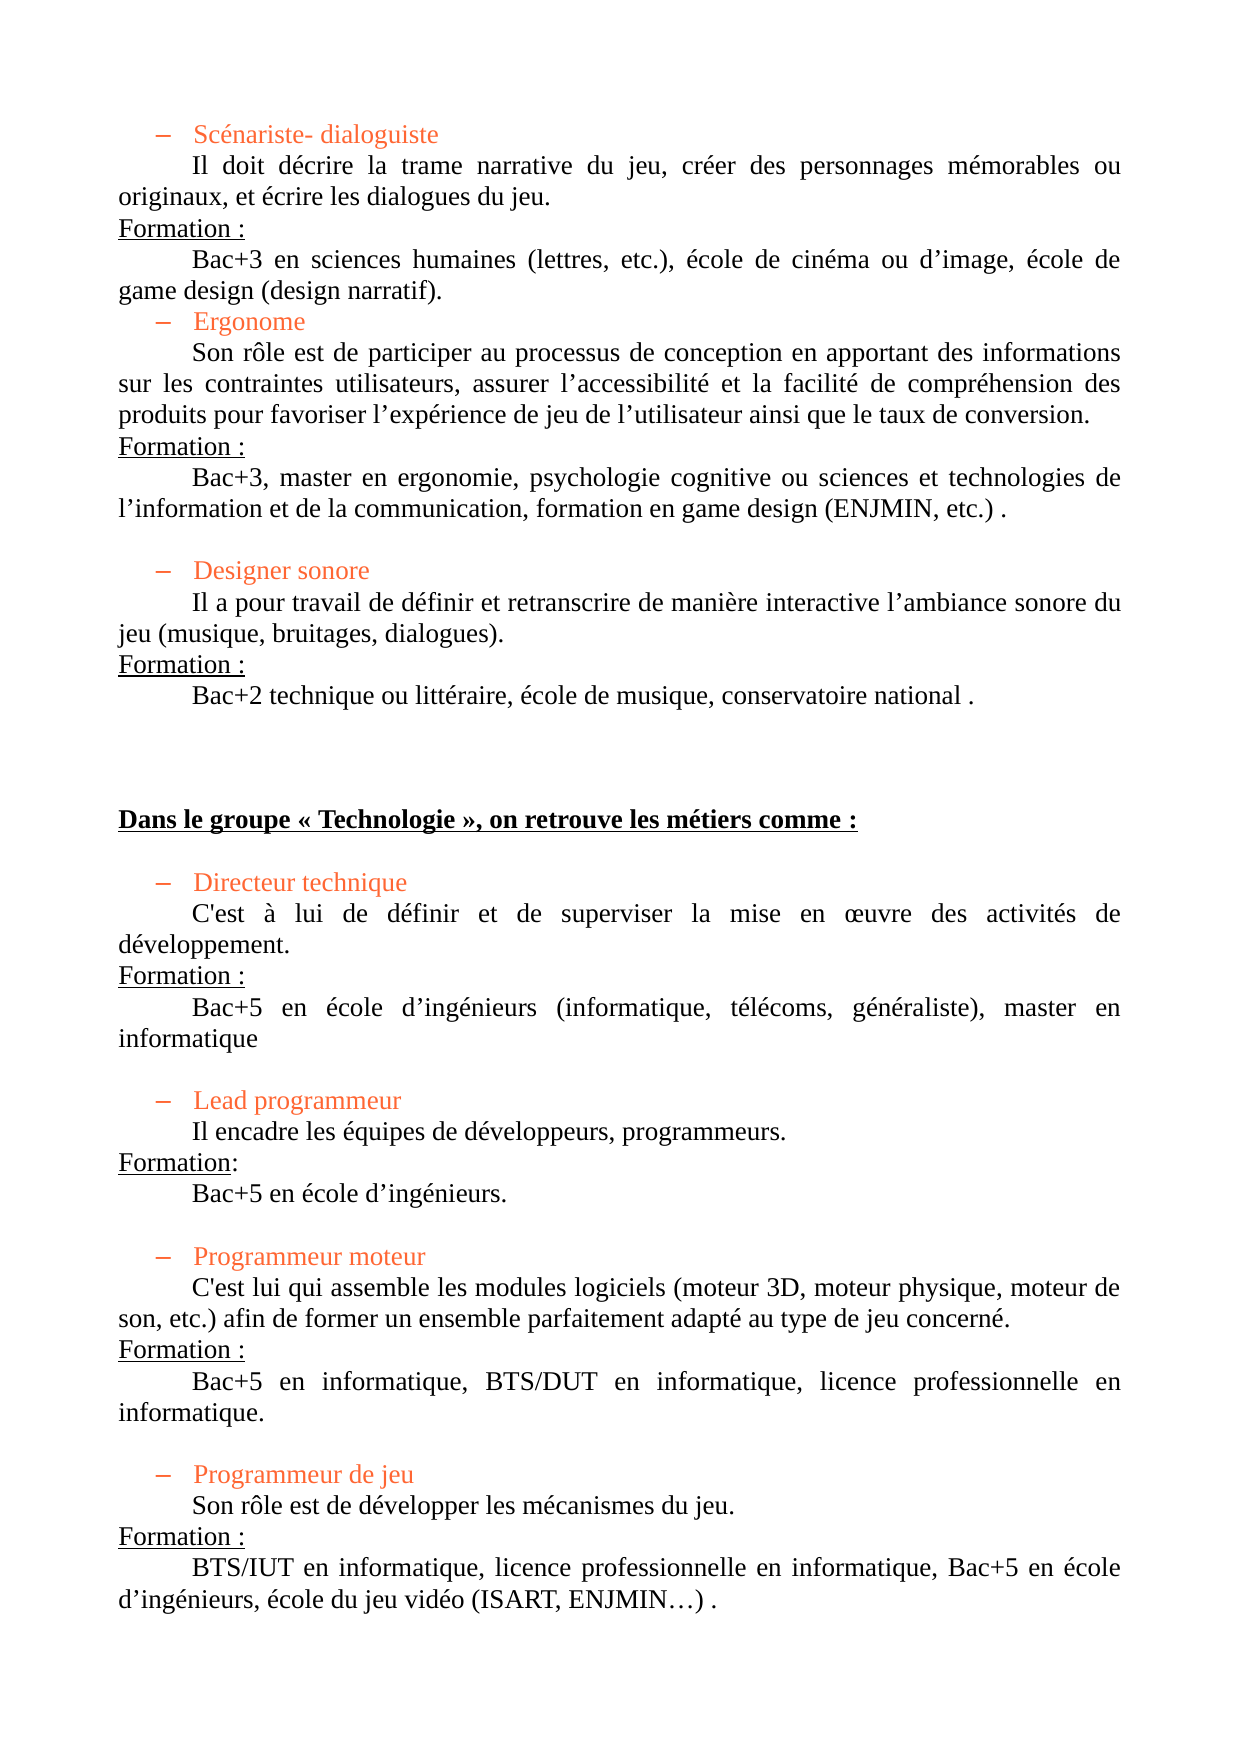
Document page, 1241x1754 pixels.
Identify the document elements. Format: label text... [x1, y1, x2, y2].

text Son rôle est de participer au processus de conception en apportant des informations sur les contraintes utilisateurs, assurer l’accessibilité et la facilité de compréhension des produits pour favoriser l’expérience de jeu de l’utilisateur ainsi que le taux de conversion. [118, 336, 1122, 430]
list Lead programmeur [156, 1084, 1122, 1115]
list Programmeur de jeu [156, 1458, 1122, 1489]
text Bac+3, master en ergonomie, psychologie cognitive ou sciences et technologies de l’information et de la communication, formation en game design (ENJMIN, etc.) . [118, 461, 1122, 523]
text Formation : [118, 959, 1122, 991]
text Dans le groupe « Technologie », on retrouve les métiers comme : [118, 804, 1122, 835]
text Bac+5 en informatique, BTS/DUT en informatique, licence professionnelle en informatique. [118, 1364, 1122, 1427]
text Bac+2 technique ou littéraire, école de musique, conservatoire national . [118, 679, 1122, 710]
text Il a pour travail de définir et retranscrire de manière interactive l’ambiance sonore du jeu (musique, bruitages, dialogues). [118, 586, 1122, 648]
text Formation : [118, 648, 1122, 679]
list Scénariste- dialoguiste [156, 118, 1122, 149]
list Ergonome [156, 305, 1122, 336]
text Il doit décrire la trame narrative du jeu, créer des personnages mémorables ou originaux, et écrire les dialogues du jeu. [118, 149, 1122, 212]
list Programmeur moteur [156, 1240, 1122, 1271]
text Formation : [118, 212, 1122, 243]
list Directeur technique [156, 866, 1122, 897]
text Bac+3 en sciences humaines (lettres, etc.), école de cinéma ou d’image, école de game design (design narratif). [118, 243, 1122, 305]
list Designer sonore [156, 554, 1122, 586]
text C'est à lui de définir et de superviser la mise en œuvre des activités de développement. [118, 897, 1122, 959]
text BTS/IUT en informatique, licence professionnelle en informatique, Bac+5 en école d’ingénieurs, école du jeu vidéo (ISART, ENJMIN…) . [118, 1552, 1122, 1614]
text Formation : [118, 430, 1122, 461]
text Formation : [118, 1520, 1122, 1552]
text Bac+5 en école d’ingénieurs. [118, 1178, 1122, 1209]
text C'est lui qui assemble les modules logiciels (moteur 3D, moteur physique, moteur de son, etc.) afin de former un ensemble parfaitement adapté au type de jeu concerné. [118, 1271, 1122, 1333]
text Formation: [118, 1146, 1122, 1178]
text Son rôle est de développer les mécanismes du jeu. [118, 1489, 1122, 1520]
text Il encadre les équipes de développeurs, programmeurs. [118, 1115, 1122, 1146]
text Formation : [118, 1333, 1122, 1364]
text Bac+5 en école d’ingénieurs (informatique, télécoms, généraliste), master en informatique [118, 991, 1122, 1053]
